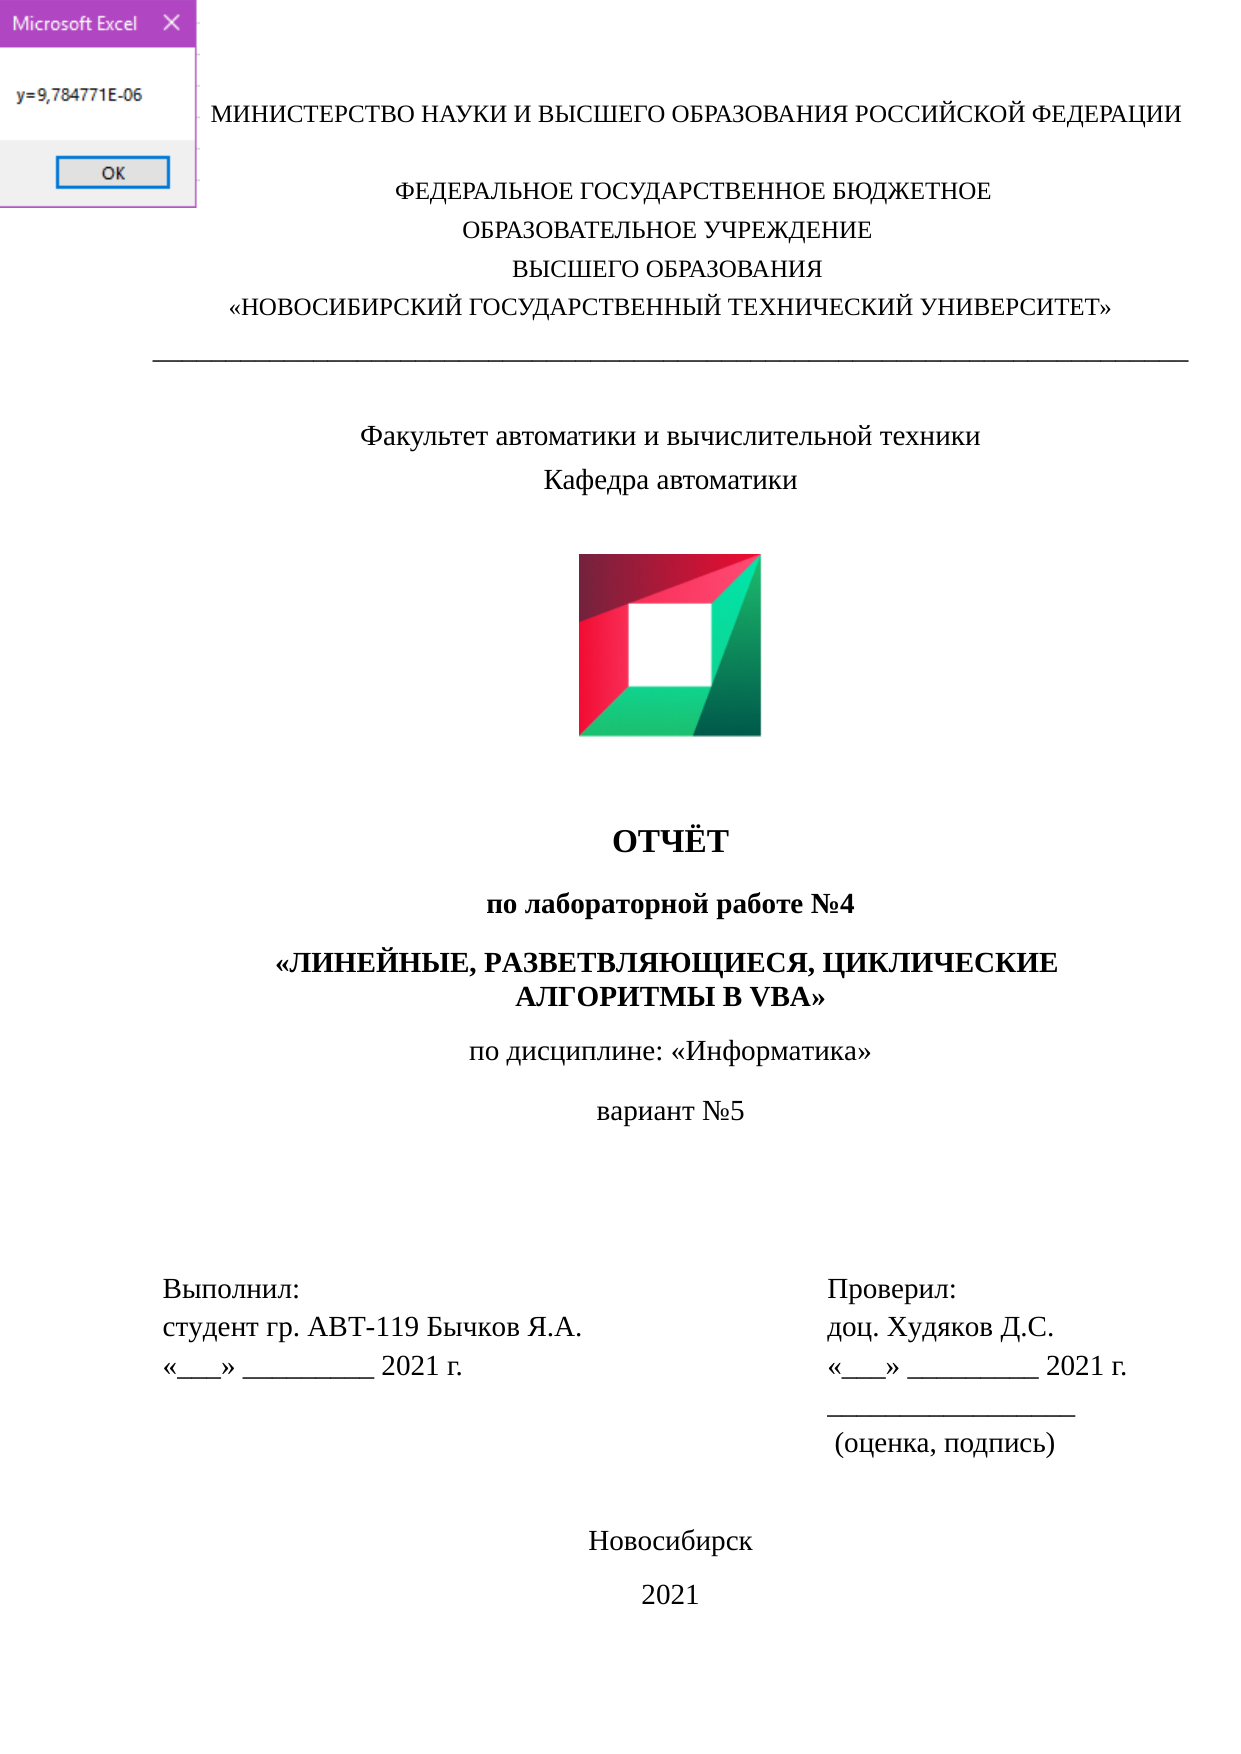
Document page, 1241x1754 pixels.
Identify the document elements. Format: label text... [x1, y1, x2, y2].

text Кафедра автоматики [148, 462, 1193, 495]
text вариант №5 [148, 1093, 1193, 1126]
text (оценка, подпись) [148, 1425, 1193, 1459]
text МИНИСТЕРСТВО НАУКИ И ВЫСШЕГО ОБРАЗОВАНИЯ РОССИЙСКОЙ ФЕДЕРАЦИИ [200, 99, 1193, 127]
text образовательное учреждение [148, 215, 1193, 244]
text высшего образования [148, 254, 1193, 282]
text «___» _________ 2021 г. «___» _________ 2021 г. [148, 1348, 1193, 1382]
text ОТЧЁТ [148, 821, 1193, 860]
picture [0, 0, 200, 208]
text студент гр. АВТ-119 Бычков Я.А. доц. Худяков Д.С. [148, 1309, 1193, 1343]
text ФЕДЕРАЛЬНОЕ государственное БЮДЖЕТНОЕ [200, 176, 1193, 205]
text Выполнил: Проверил: [148, 1271, 1193, 1304]
text Факультет автоматики и вычислительной техники [148, 418, 1193, 452]
text _________________ [148, 1387, 1193, 1420]
text _______________________________________________________________________ [148, 331, 1193, 365]
picture [579, 554, 762, 737]
text «НОВОСИБИРСКИЙ ГОСУДАРСТВЕННЫЙ ТЕХНИЧЕСКИЙ УНИВЕРСИТЕТ» [148, 292, 1193, 321]
text по дисциплине: «Информатика» [148, 1033, 1193, 1067]
text Новосибирск [148, 1523, 1193, 1557]
text по лабораторной работе №4 [148, 886, 1193, 920]
text 2021 [148, 1577, 1193, 1611]
text «ЛИНЕЙНЫЕ, РАЗВЕТВЛЯЮЩИЕСЯ, ЦИКЛИЧЕСКИЕ АЛГОРИТМЫ В VBA» [148, 946, 1193, 1013]
